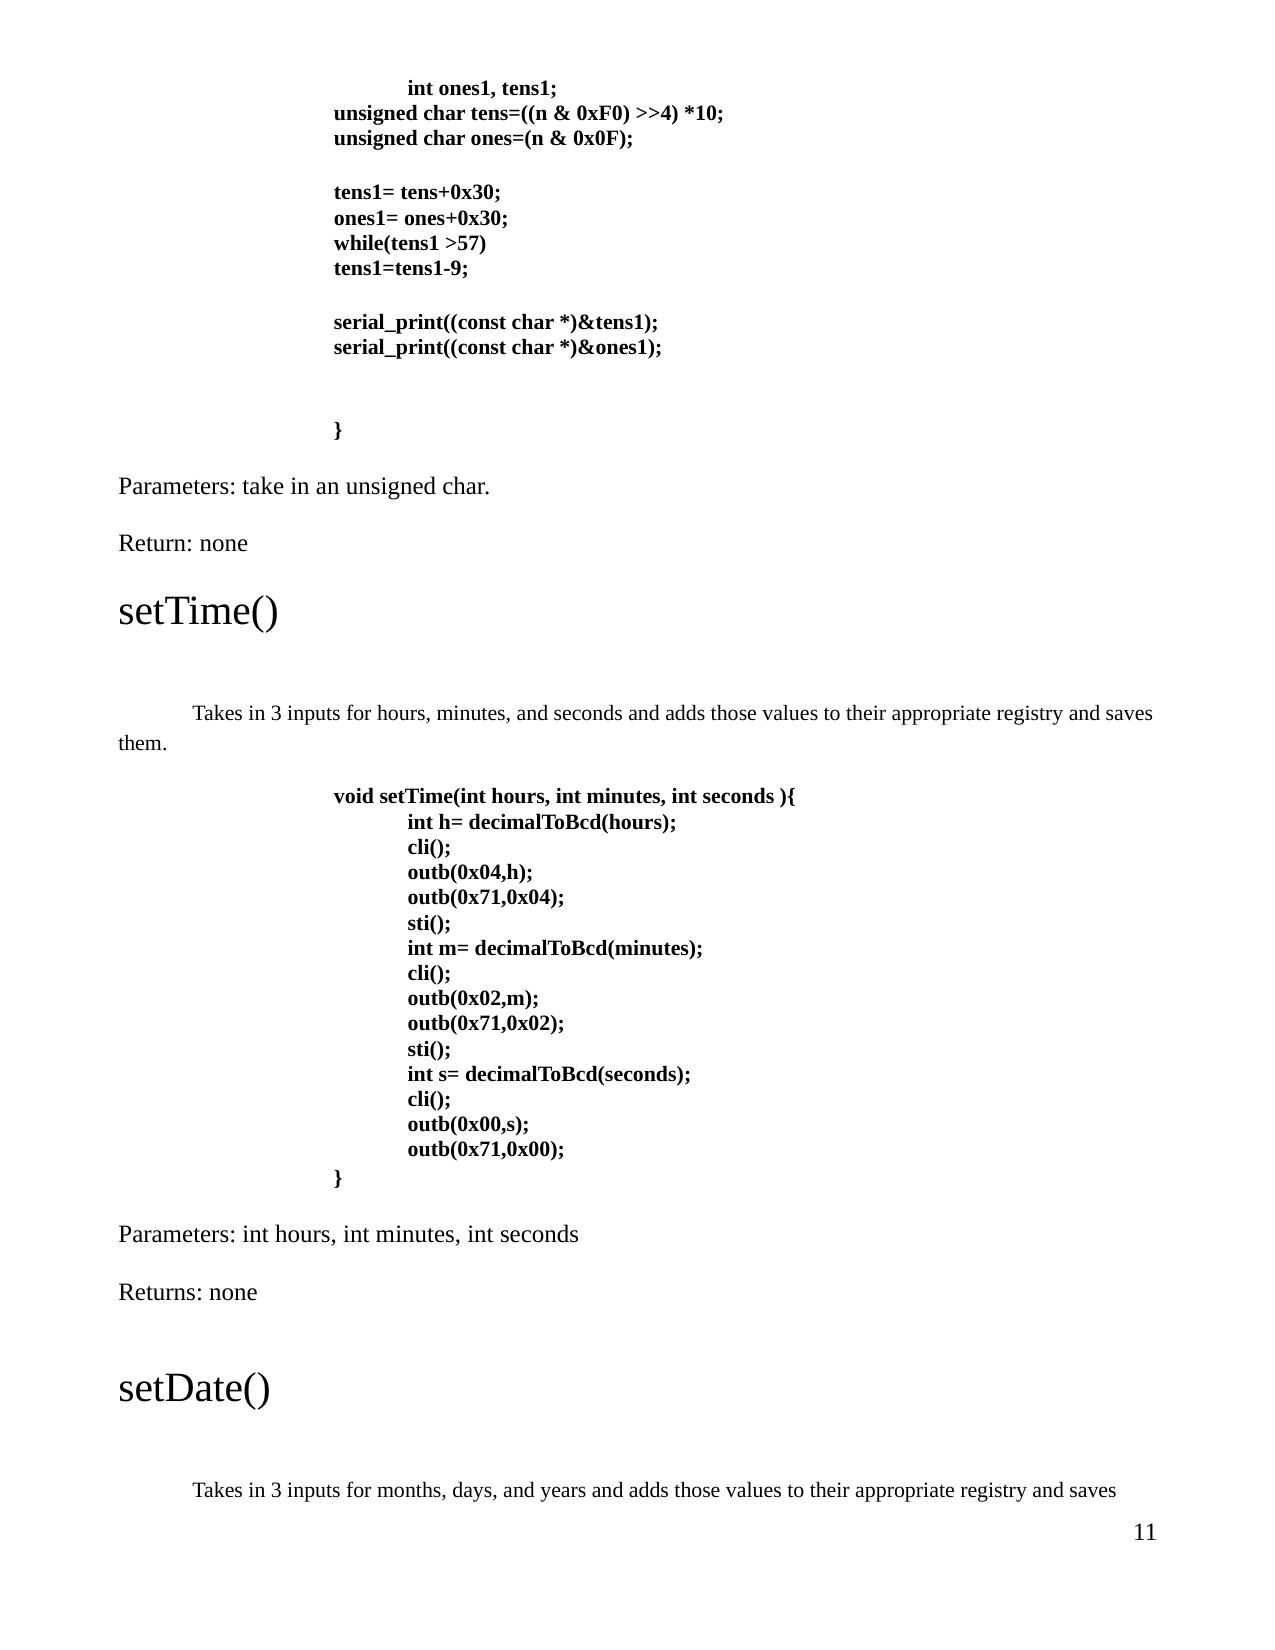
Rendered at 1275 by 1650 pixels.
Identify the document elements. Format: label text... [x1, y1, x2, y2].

text Parameters: take in an unsigned char. [118, 471, 1157, 499]
text unsigned char ones=(n & 0x0F); [334, 125, 1157, 151]
text Takes in 3 inputs for months, days, and years and adds those values to their appropriate registry and saves [118, 1459, 1157, 1507]
text cli(); [334, 834, 1157, 859]
text setDate() [118, 1363, 1157, 1411]
text outb(0x71,0x04); [334, 884, 1157, 909]
text int m= decimalToBcd(minutes); [334, 935, 1157, 960]
text setTime() [118, 586, 1157, 634]
text int h= decimalToBcd(hours); [334, 809, 1157, 834]
text int ones1, tens1; [334, 75, 1157, 100]
text void setTime(int hours, int minutes, int seconds ){ [334, 783, 1157, 809]
text tens1=tens1-9; [334, 255, 1157, 280]
text serial_print((const char *)&ones1); [334, 334, 1157, 359]
text } [334, 417, 1157, 442]
text cli(); [334, 960, 1157, 985]
text outb(0x02,m); [334, 985, 1157, 1010]
text unsigned char tens=((n & 0xF0) >>4) *10; [334, 100, 1157, 125]
text while(tens1 >57) [334, 230, 1157, 255]
text sti(); [334, 1036, 1157, 1061]
text Returns: none [118, 1277, 1157, 1305]
text sti(); [334, 909, 1157, 935]
text int s= decimalToBcd(seconds); [334, 1061, 1157, 1086]
text ones1= ones+0x30; [334, 204, 1157, 230]
text Takes in 3 inputs for hours, minutes, and seconds and adds those values to their appropriate registry and saves them. [118, 682, 1157, 755]
text cli(); [334, 1086, 1157, 1111]
text tens1= tens+0x30; [334, 179, 1157, 204]
text outb(0x71,0x02); [334, 1010, 1157, 1036]
text Return: none [118, 528, 1157, 557]
text Parameters: int hours, int minutes, int seconds [118, 1219, 1157, 1248]
text } [334, 1162, 1157, 1190]
text outb(0x71,0x00); [334, 1136, 1157, 1162]
text serial_print((const char *)&tens1); [334, 309, 1157, 334]
text outb(0x04,h); [334, 859, 1157, 884]
text outb(0x00,s); [334, 1111, 1157, 1136]
